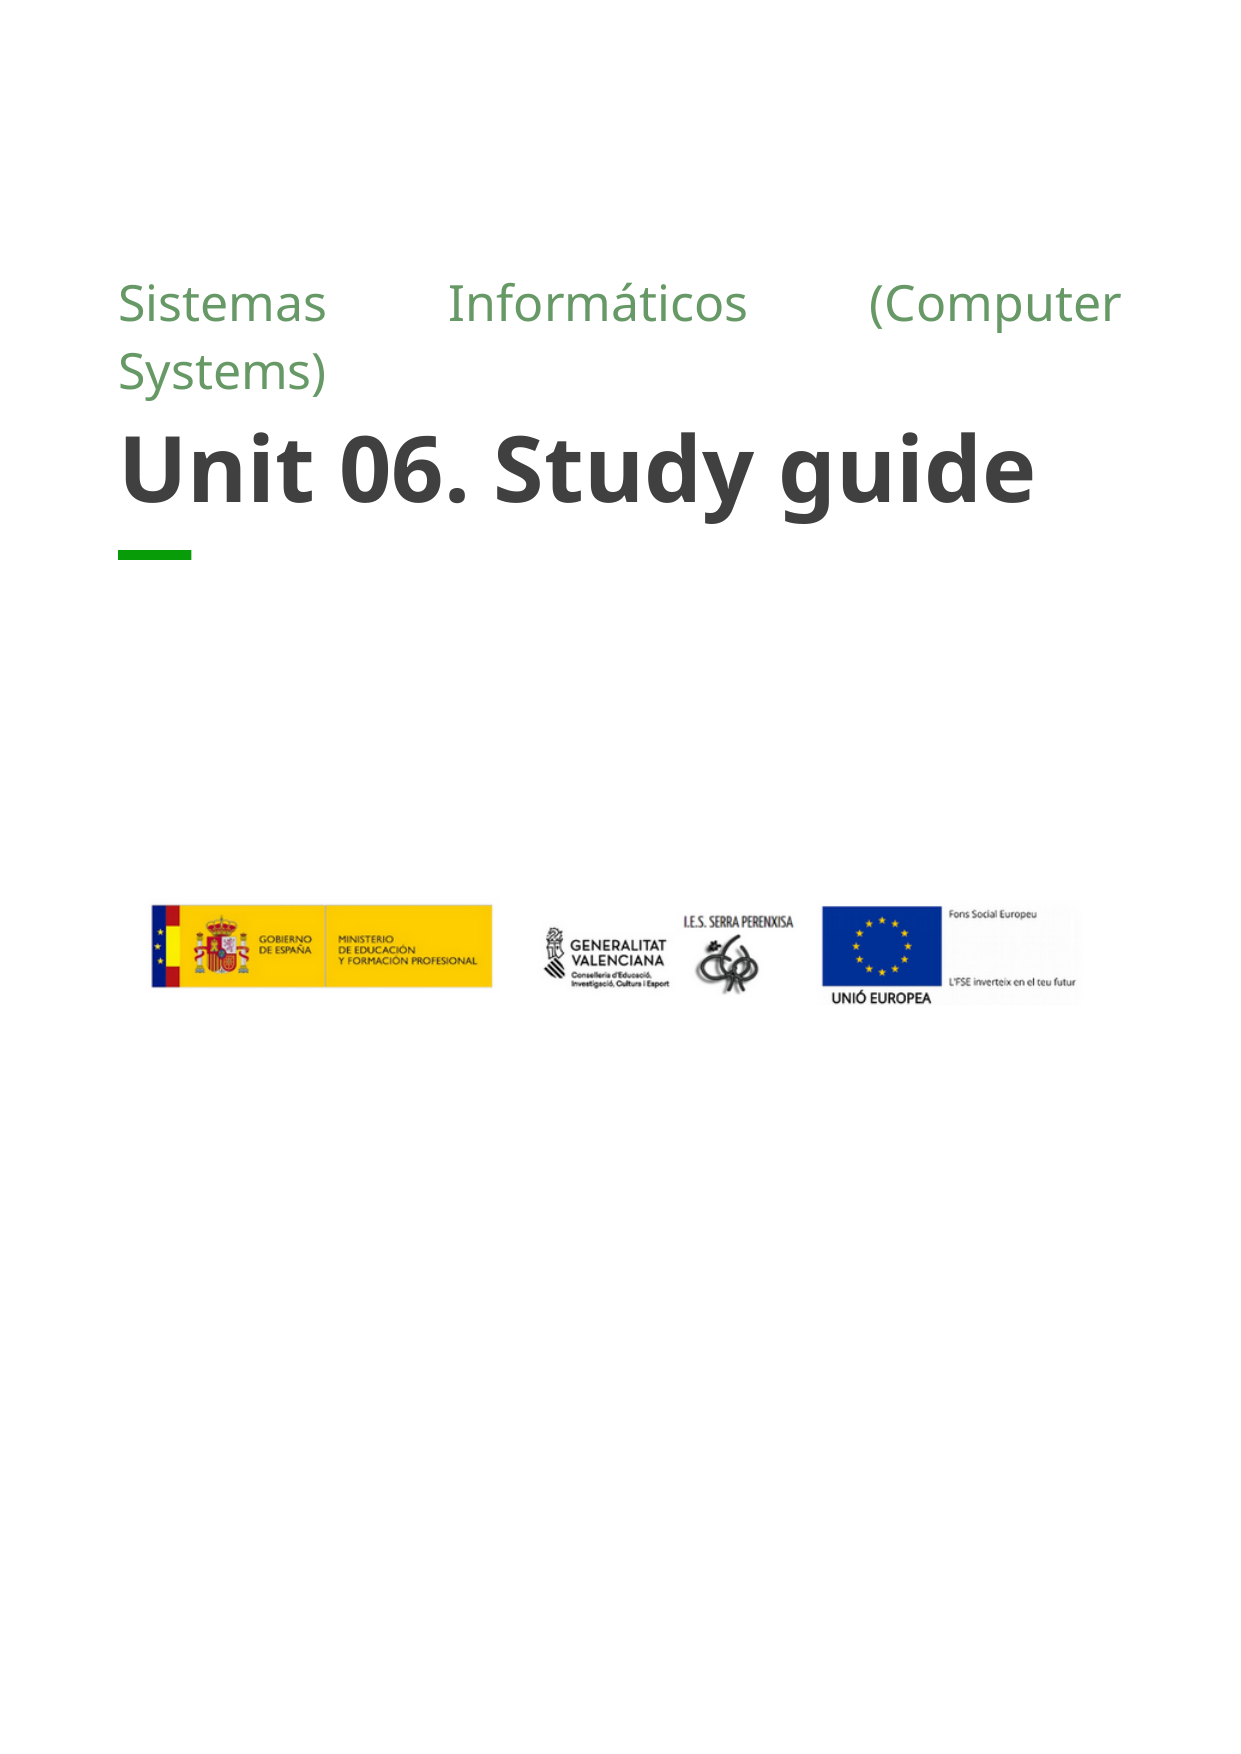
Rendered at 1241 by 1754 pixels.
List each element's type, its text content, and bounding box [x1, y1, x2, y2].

title Sistemas Informáticos (Computer Systems) Unit 06. Study guide [118, 268, 1122, 529]
picture [118, 885, 1123, 1005]
picture [118, 550, 192, 560]
